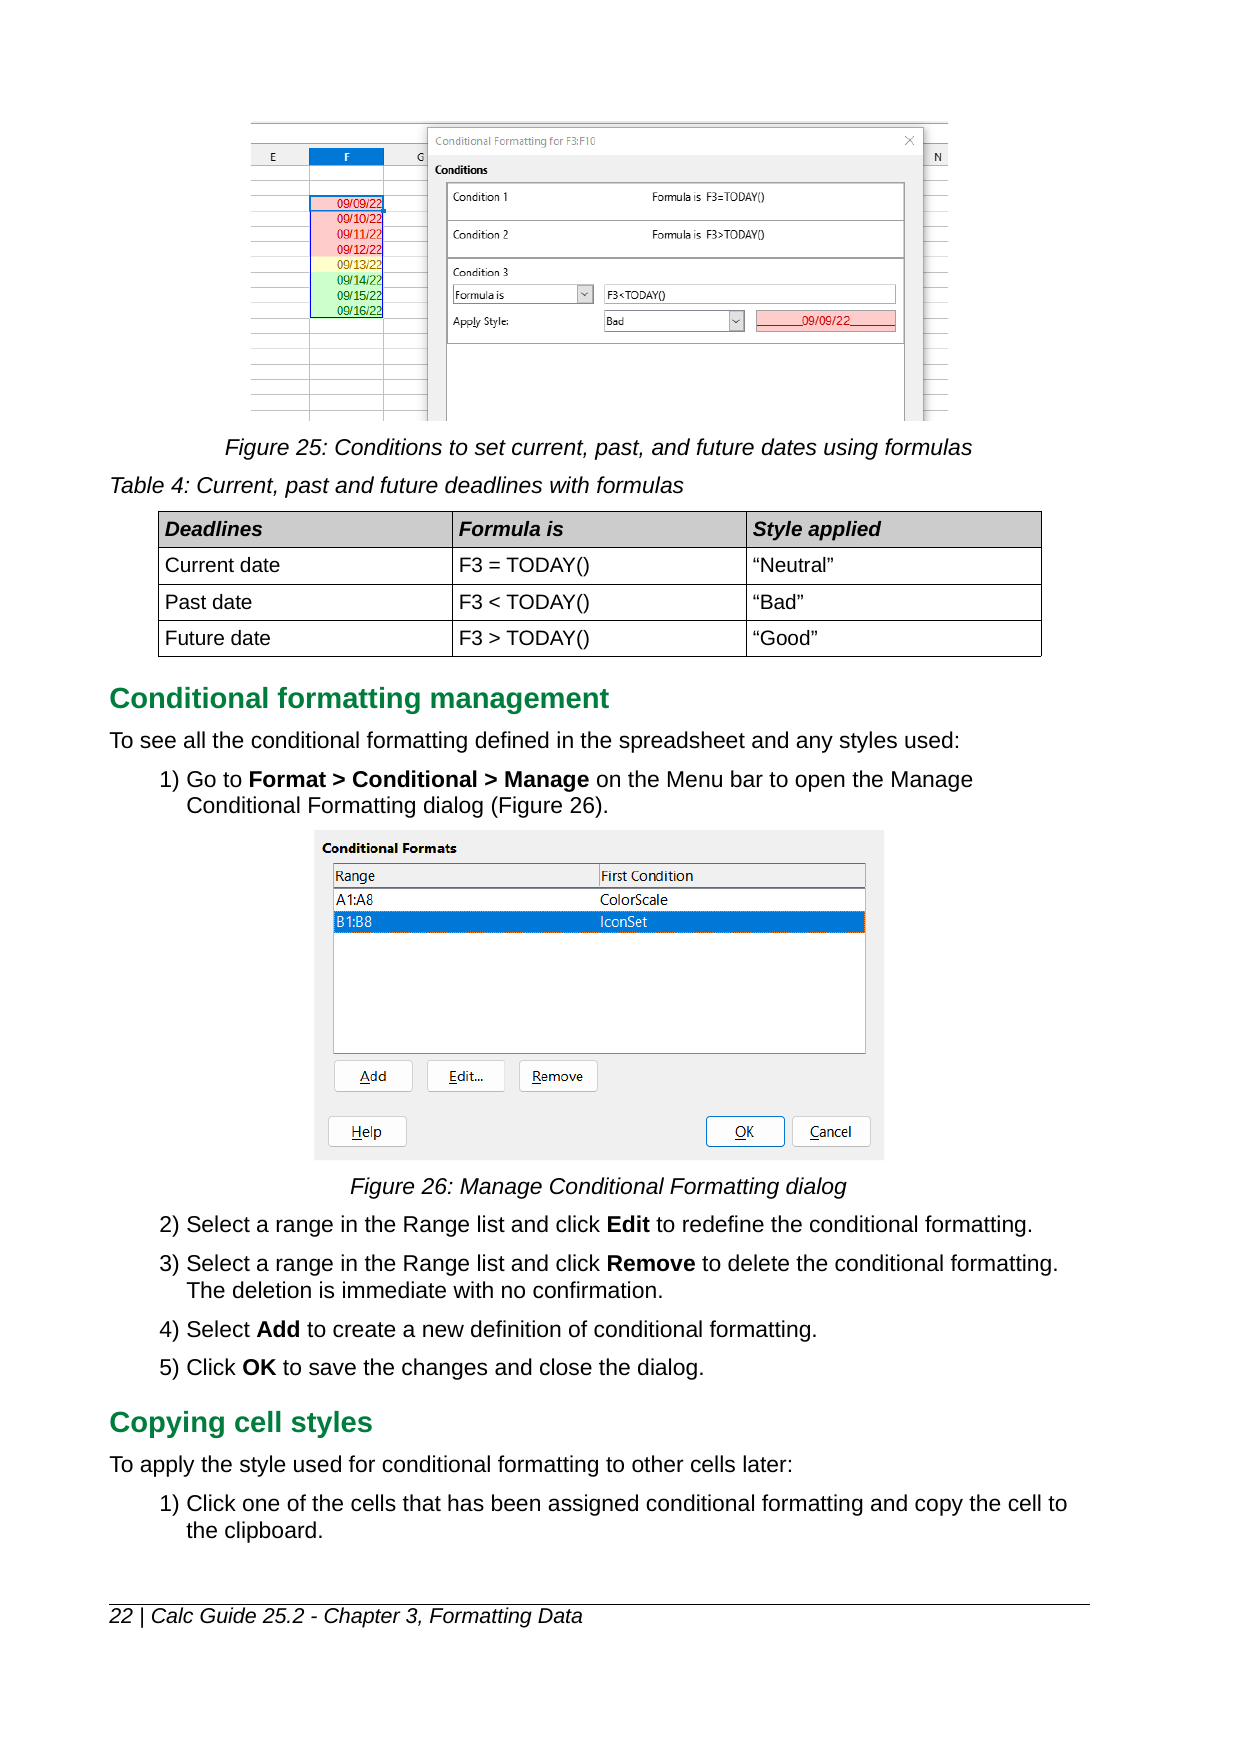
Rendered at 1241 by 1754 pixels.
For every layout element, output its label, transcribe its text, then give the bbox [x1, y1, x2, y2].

picture [250, 121, 949, 421]
list To apply the style used for conditional formatting to other cells later: [109, 1451, 1090, 1478]
text Figure 26: Manage Conditional Formatting dialog [314, 1173, 885, 1199]
subtitle Copying cell styles [109, 1406, 1090, 1439]
table_header Style applied [747, 512, 1041, 547]
table_cell “Neutral” [747, 548, 1041, 583]
table_cell “Good” [747, 621, 1041, 656]
text Figure 25: Conditions to set current, past, and future dates using formulas [224, 433, 974, 460]
list Click one of the cells that has been assigned conditional formatting and copy the cell to the clipboard. [186, 1490, 1090, 1543]
table_cell Current date [159, 548, 452, 583]
table_header Formula is [453, 512, 746, 547]
list Select Add to create a new definition of conditional formatting. [186, 1316, 1090, 1342]
table_cell F3 > TODAY() [453, 621, 746, 656]
table_cell F3 < TODAY() [453, 585, 746, 620]
table_cell Future date [159, 621, 452, 656]
subtitle Conditional formatting management [109, 681, 1090, 714]
picture [314, 830, 885, 1161]
table_cell F3 = TODAY() [453, 548, 746, 583]
table_cell Past date [159, 585, 452, 620]
list Go to Format > Conditional > Manage on the Menu bar to open the Manage Conditional Formatting dialog (Figure 26). [186, 766, 1090, 818]
list Select a range in the Range list and click Remove to delete the conditional formatting. The deletion is immediate with no confirmation. [186, 1250, 1090, 1303]
list Click OK to save the changes and close the dialog. [186, 1354, 1090, 1381]
table_header Deadlines [159, 512, 452, 547]
table_cell “Bad” [747, 585, 1041, 620]
text Table 4: Current, past and future deadlines with formulas [109, 472, 1090, 498]
list To see all the conditional formatting defined in the spreadsheet and any styles used: [109, 727, 1090, 753]
list Select a range in the Range list and click Edit to redefine the conditional formatting. [186, 1211, 1090, 1238]
